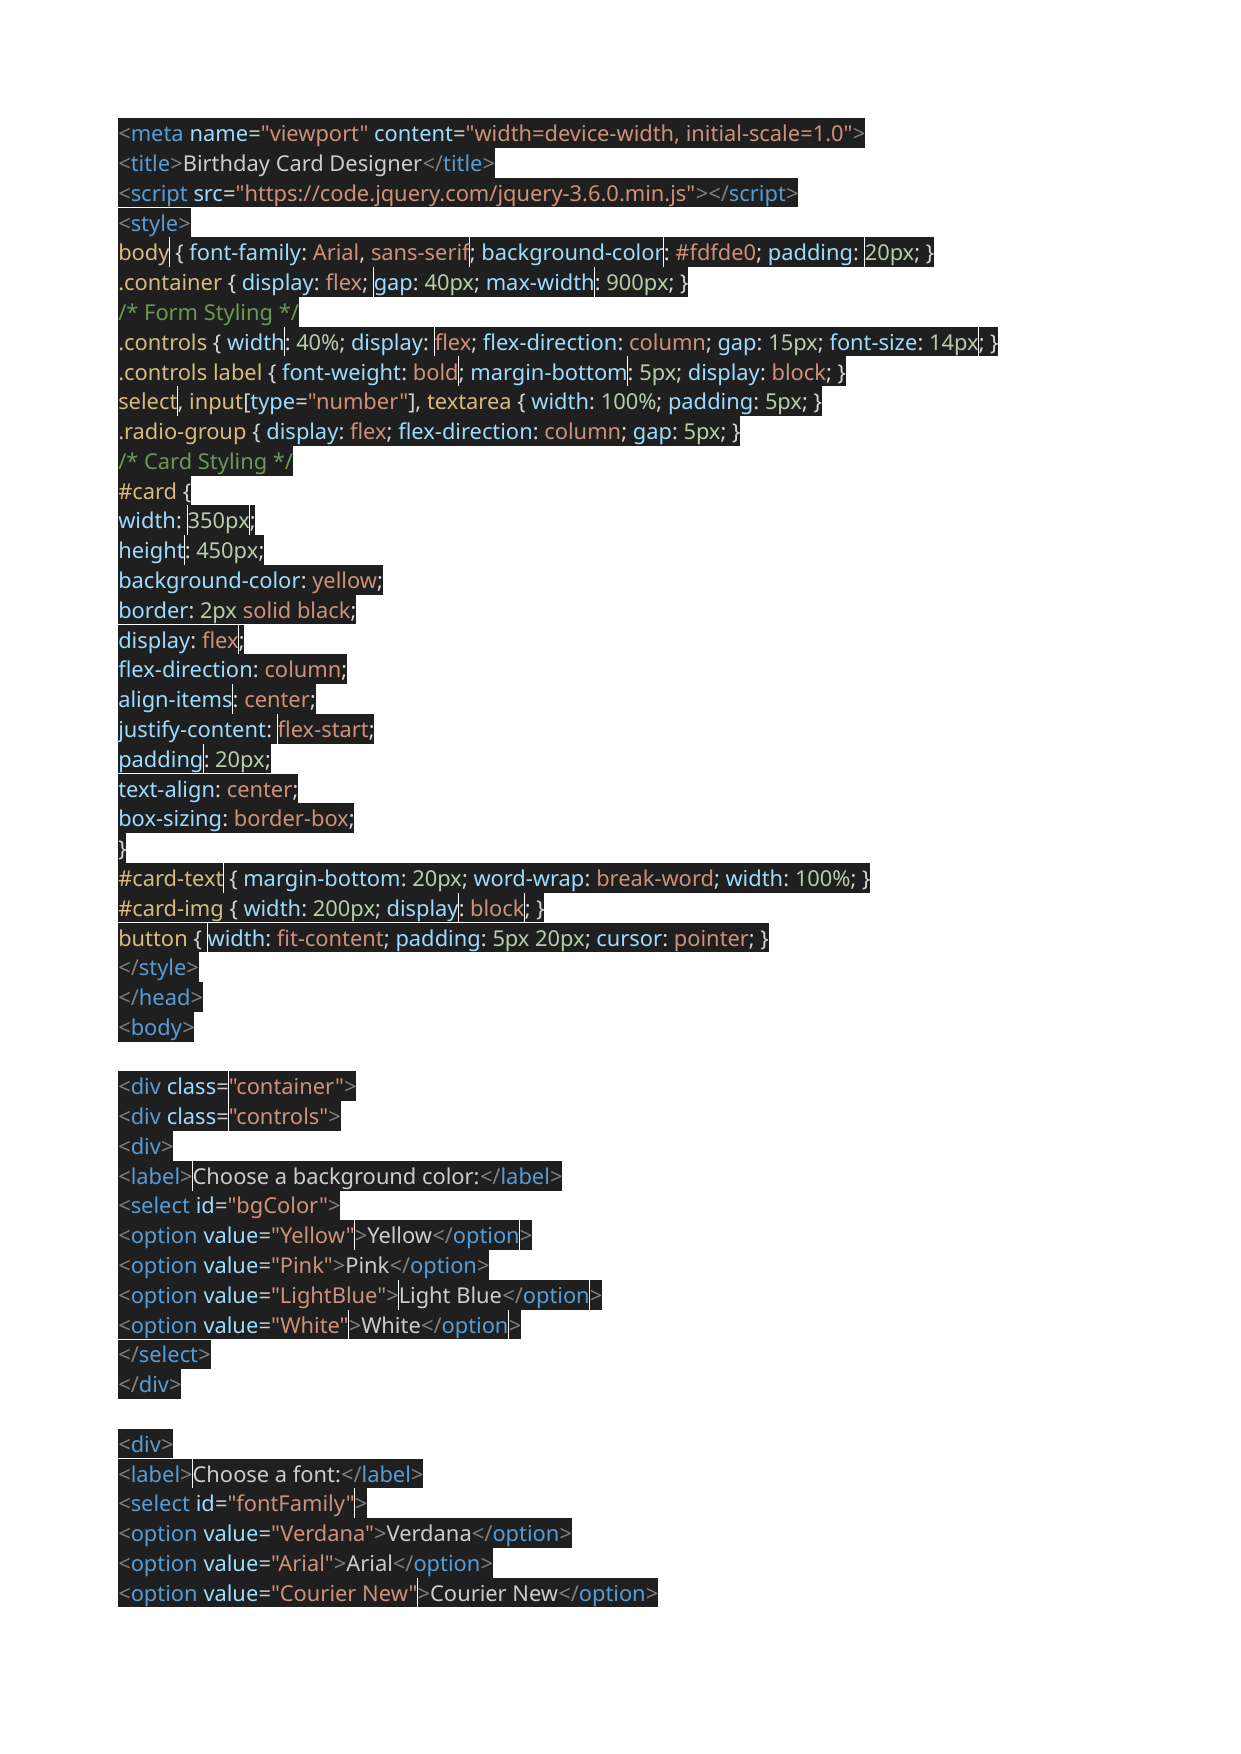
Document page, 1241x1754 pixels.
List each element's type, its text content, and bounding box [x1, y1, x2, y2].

text </div> [118, 1369, 1122, 1399]
text <label>Choose a font:</label> [118, 1458, 1122, 1488]
text </style> [118, 952, 1122, 982]
text align-items: center; [118, 684, 1122, 714]
text .controls { width: 40%; display: flex; flex-direction: column; gap: 15px; font-size: 14px; } [118, 327, 1122, 356]
text <select id="fontFamily"> [118, 1488, 1122, 1518]
text body { font-family: Arial, sans-serif; background-color: #fdfde0; padding: 20px; } [118, 237, 1122, 267]
text <meta name="viewport" content="width=device-width, initial-scale=1.0"> [118, 118, 1122, 148]
text <option value="LightBlue">Light Blue</option> [118, 1280, 1122, 1310]
text <div> [118, 1131, 1122, 1161]
text /* Card Styling */ [118, 446, 1122, 476]
text <label>Choose a background color:</label> [118, 1161, 1122, 1191]
text border: 2px solid black; [118, 595, 1122, 624]
text <option value="Verdana">Verdana</option> [118, 1518, 1122, 1548]
text <div> [118, 1429, 1122, 1458]
text } [118, 833, 1122, 863]
text text-align: center; [118, 773, 1122, 803]
text .container { display: flex; gap: 40px; max-width: 900px; } [118, 267, 1122, 297]
text background-color: yellow; [118, 565, 1122, 595]
text <select id="bgColor"> [118, 1191, 1122, 1220]
text button { width: fit-content; padding: 5px 20px; cursor: pointer; } [118, 922, 1122, 952]
text <option value="Yellow">Yellow</option> [118, 1220, 1122, 1250]
text <title>Birthday Card Designer</title> [118, 148, 1122, 178]
text </head> [118, 982, 1122, 1012]
text <option value="Arial">Arial</option> [118, 1548, 1122, 1578]
text <option value="Courier New">Courier New</option> [118, 1578, 1122, 1607]
text <body> [118, 1012, 1122, 1042]
text <option value="White">White</option> [118, 1310, 1122, 1339]
text select, input[type="number"], textarea { width: 100%; padding: 5px; } [118, 386, 1122, 416]
text .radio-group { display: flex; flex-direction: column; gap: 5px; } [118, 416, 1122, 446]
text box-sizing: border-box; [118, 803, 1122, 833]
text #card-img { width: 200px; display: block; } [118, 893, 1122, 922]
text flex-direction: column; [118, 654, 1122, 684]
text .controls label { font-weight: bold; margin-bottom: 5px; display: block; } [118, 356, 1122, 386]
text #card-text { margin-bottom: 20px; word-wrap: break-word; width: 100%; } [118, 863, 1122, 893]
text display: flex; [118, 624, 1122, 654]
text #card { [118, 476, 1122, 505]
text <script src="https://code.jquery.com/jquery-3.6.0.min.js"></script> [118, 178, 1122, 207]
text <option value="Pink">Pink</option> [118, 1250, 1122, 1280]
text /* Form Styling */ [118, 297, 1122, 327]
text height: 450px; [118, 535, 1122, 565]
text <div class="controls"> [118, 1101, 1122, 1131]
text <style> [118, 207, 1122, 237]
text padding: 20px; [118, 744, 1122, 773]
text justify-content: flex-start; [118, 714, 1122, 744]
text width: 350px; [118, 505, 1122, 535]
text <div class="container"> [118, 1071, 1122, 1101]
text </select> [118, 1339, 1122, 1369]
